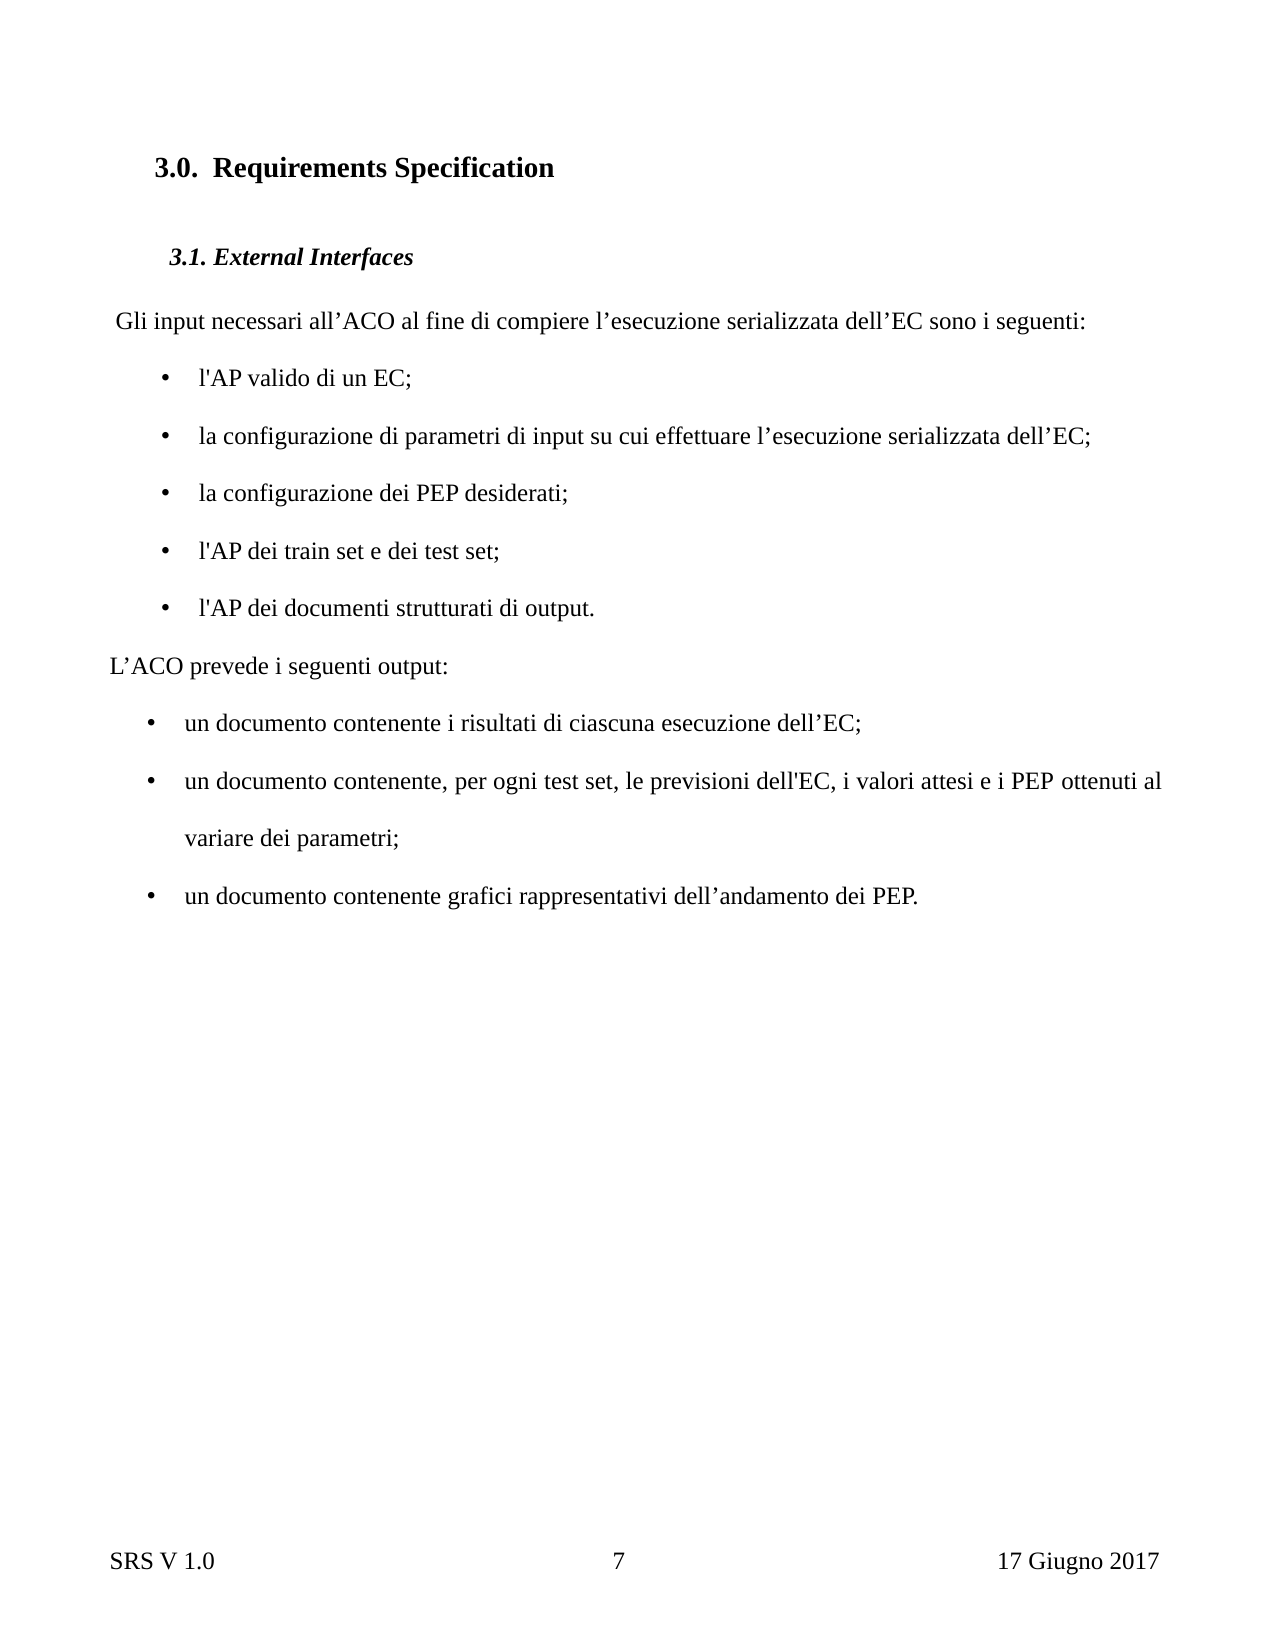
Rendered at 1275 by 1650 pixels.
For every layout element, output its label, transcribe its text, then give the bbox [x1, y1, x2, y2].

list la configurazione dei PEP desiderati; [161, 478, 1162, 507]
list la configurazione di parametri di input su cui effettuare l’esecuzione serializzata dell’EC; [161, 421, 1162, 449]
list un documento contenente grafici rappresentativi dell’andamento dei PEP. [147, 881, 1162, 909]
list l'AP valido di un EC; [161, 363, 1162, 392]
list l'AP dei train set e dei test set; [161, 536, 1162, 564]
list un documento contenente i risultati di ciascuna esecuzione dell’EC; [147, 708, 1162, 737]
list un documento contenente, per ogni test set, le previsioni dell'EC, i valori attesi e i PEP ottenuti al variare dei parametri; [147, 766, 1162, 852]
list l'AP dei documenti strutturati di output. [161, 593, 1162, 622]
subtitle 3.0. Requirements Specification [109, 150, 1162, 183]
text L’ACO prevede i seguenti output: [109, 651, 1162, 679]
text Gli input necessari all’ACO al fine di compiere l’esecuzione serializzata dell’EC sono i seguenti: [109, 306, 1162, 334]
subtitle 3.1. External Interfaces [109, 242, 1162, 271]
